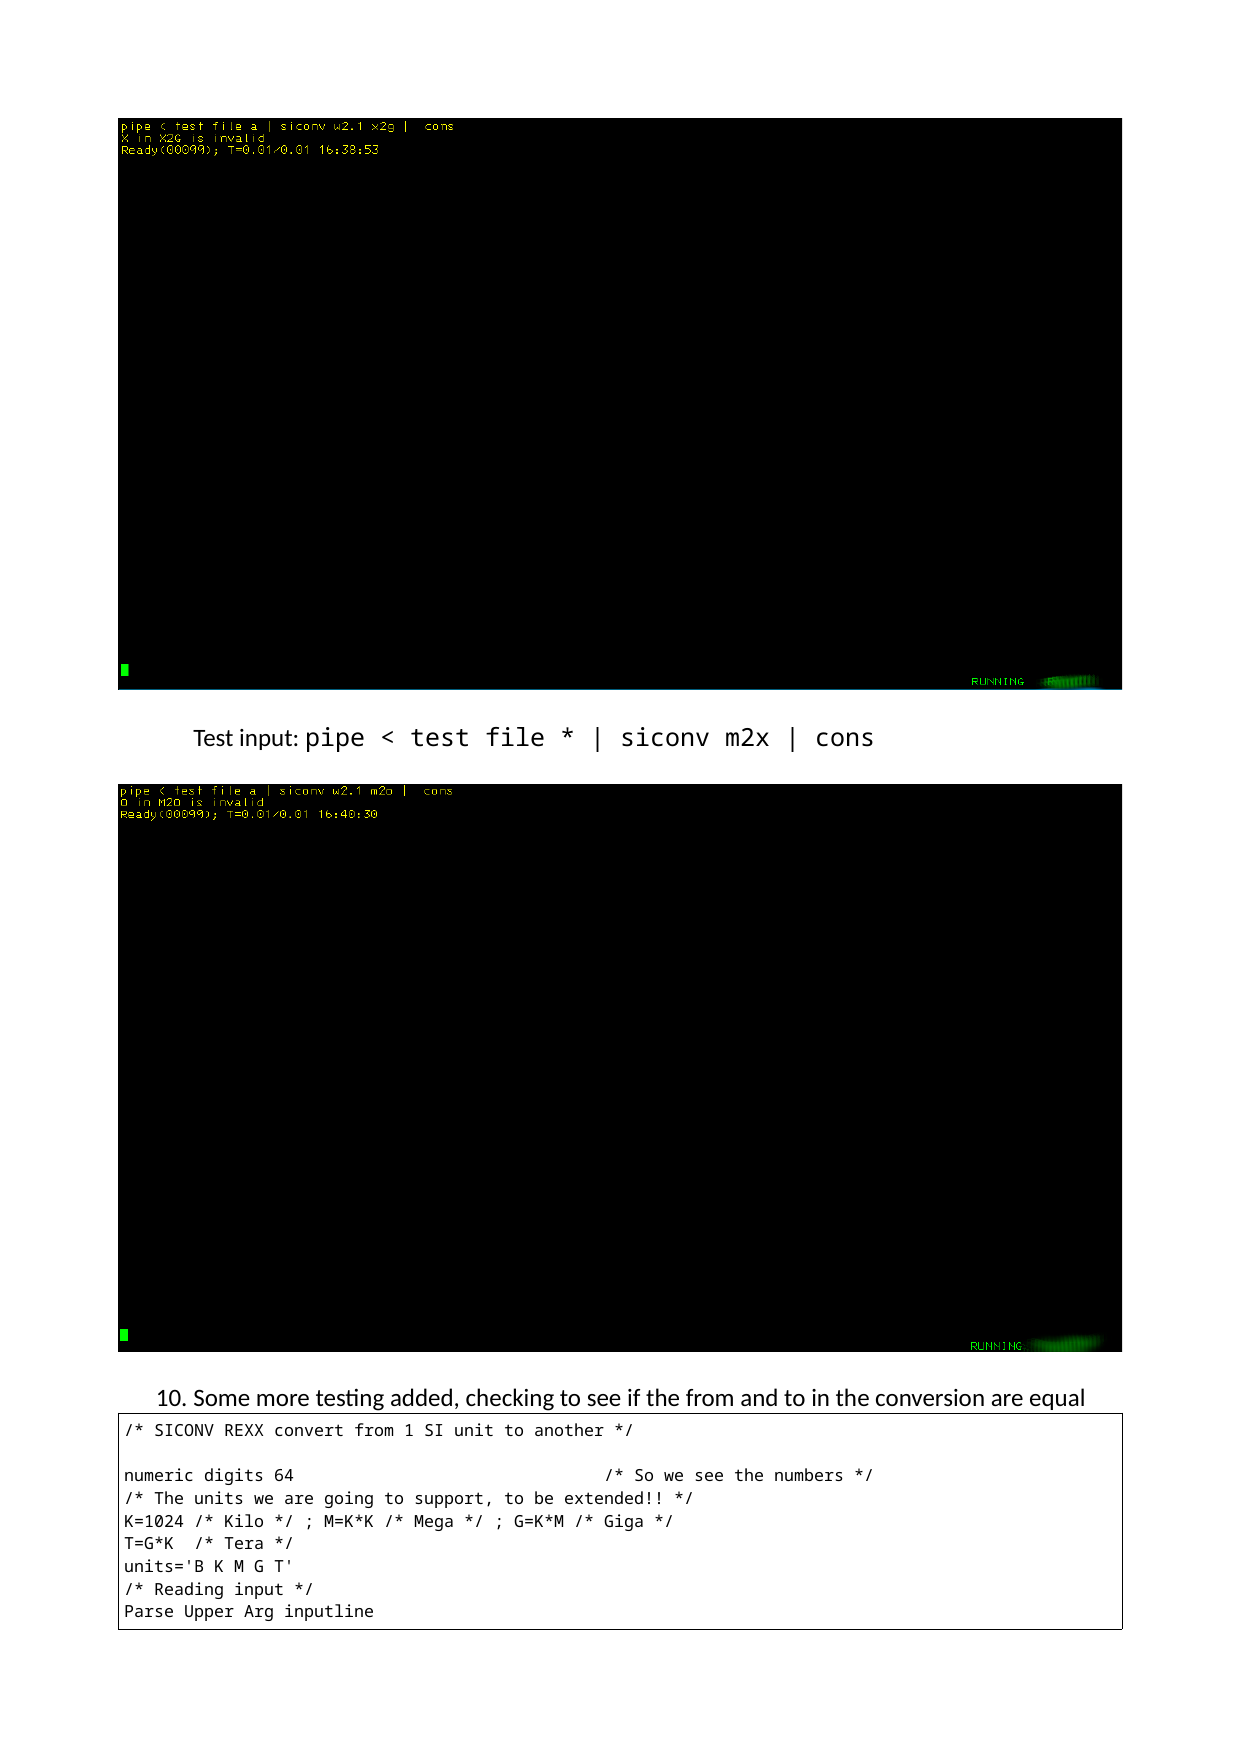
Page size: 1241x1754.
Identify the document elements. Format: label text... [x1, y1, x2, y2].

list Some more testing added, checking to see if the from and to in the conversion are equal [156, 1382, 1122, 1412]
picture [118, 784, 1123, 1352]
picture [118, 118, 1123, 688]
table_header /* SICONV REXX convert from 1 SI unit to another */ numeric digits 64 /* So we see the numbers */ /* The units we are going to support, to be extended!! */ K=1024 /* Kilo */ ; M=K*K /* Mega */ ; G=K*M /* Giga */ T=G*K /* Tera */ units='B K M G T' /* Reading input */ Parse Upper Arg inputline [119, 1414, 1122, 1628]
list Test input: pipe < test file * | siconv m2x | cons [156, 720, 1122, 754]
